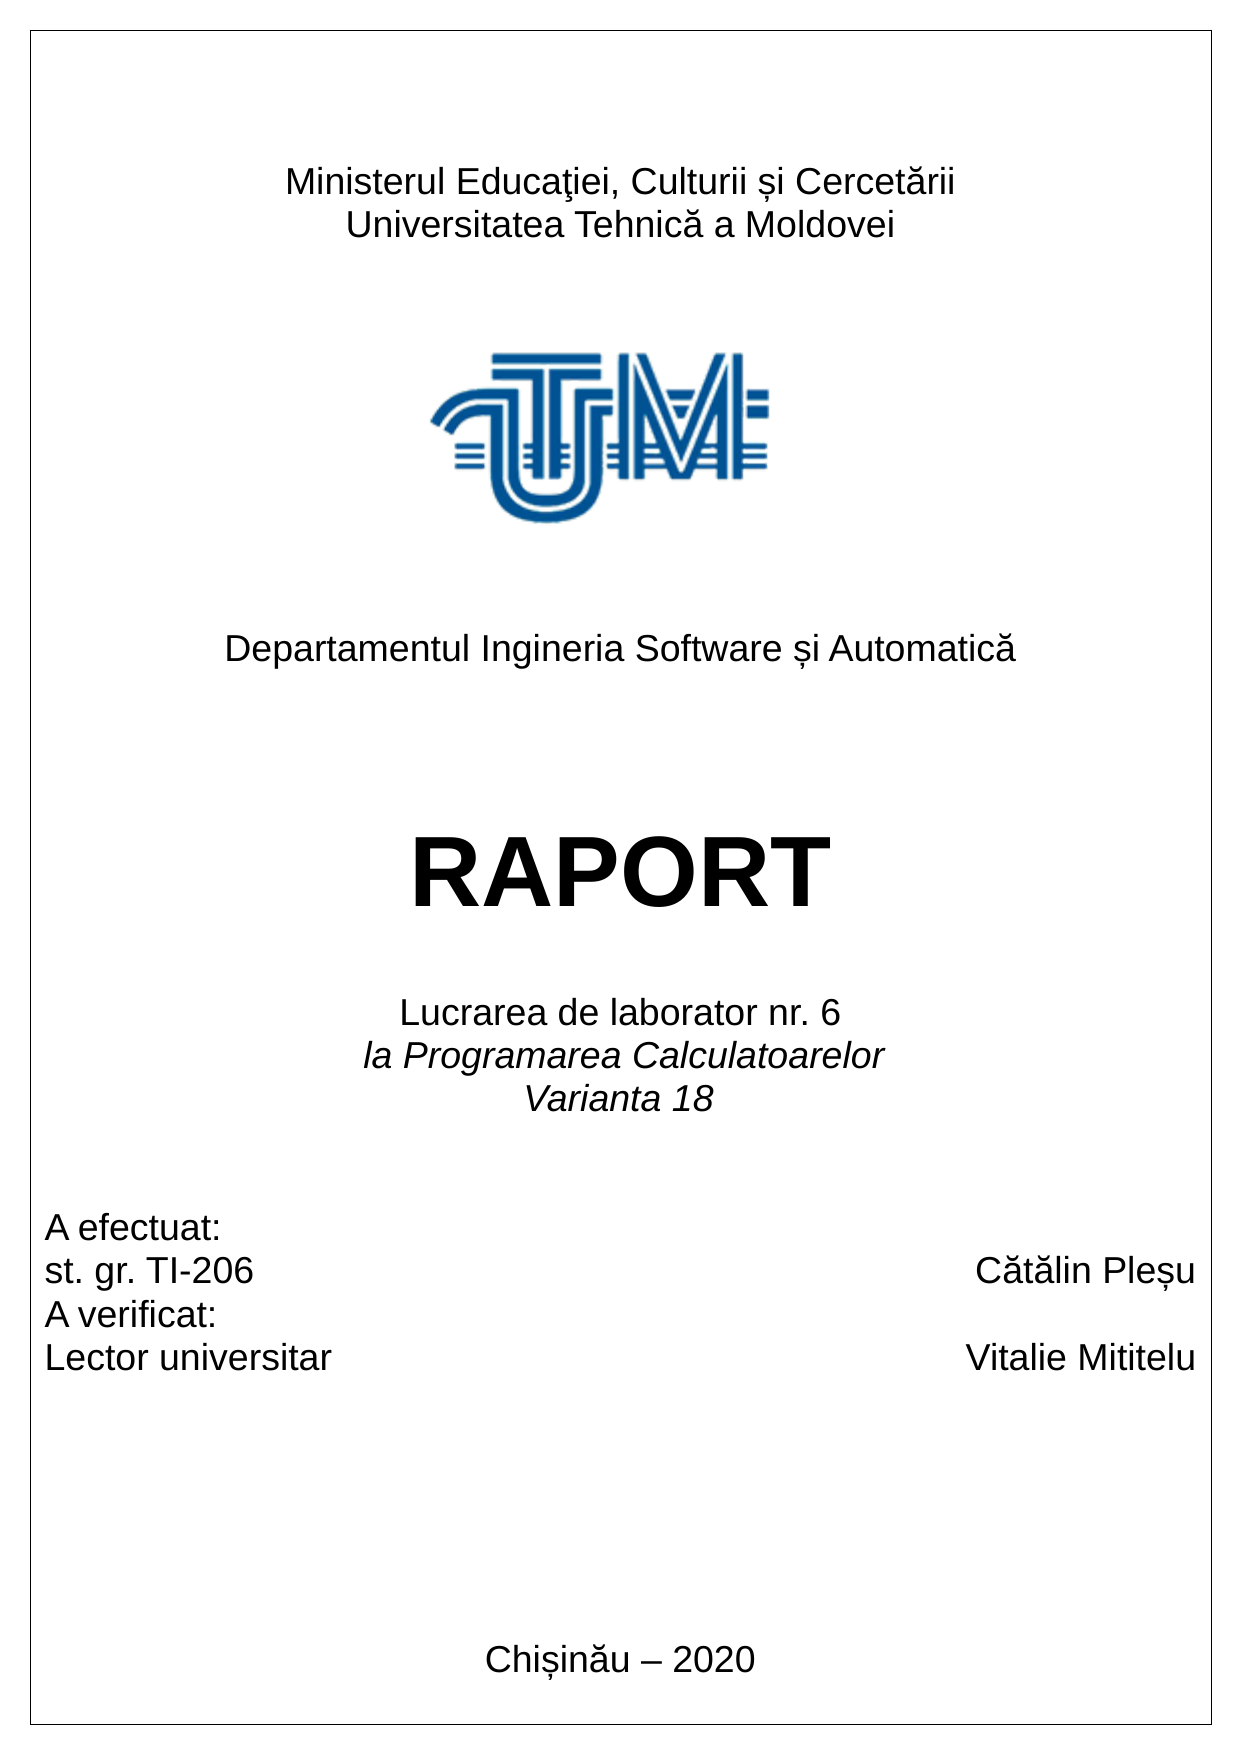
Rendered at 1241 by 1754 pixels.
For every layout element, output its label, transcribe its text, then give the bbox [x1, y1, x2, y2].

text la Programarea Calculatoarelor [44, 1033, 1196, 1076]
table_header A efectuat: [44, 1206, 620, 1249]
picture [423, 293, 818, 578]
text Universitatea Tehnică a Moldovei [44, 202, 1196, 246]
table_cell Lector universitar [44, 1335, 620, 1378]
table_cell st. gr. TI-206 [44, 1249, 620, 1292]
table_cell Cătălin Pleșu [620, 1249, 1196, 1292]
text Ministerul Educaţiei, Culturii și Cercetării [44, 159, 1196, 202]
text Lucrarea de laborator nr. 6 [44, 990, 1196, 1033]
table_header [620, 1206, 1196, 1249]
text Chișinău – 2020 [44, 1637, 1196, 1680]
table_cell [620, 1292, 1196, 1335]
text Departamentul Ingineria Software și Automatică [44, 626, 1196, 669]
table_cell A verificat: [44, 1292, 620, 1335]
text RAPORT [44, 813, 1196, 928]
text Varianta 18 [44, 1076, 1196, 1119]
table_cell Vitalie Mititelu [620, 1335, 1196, 1378]
